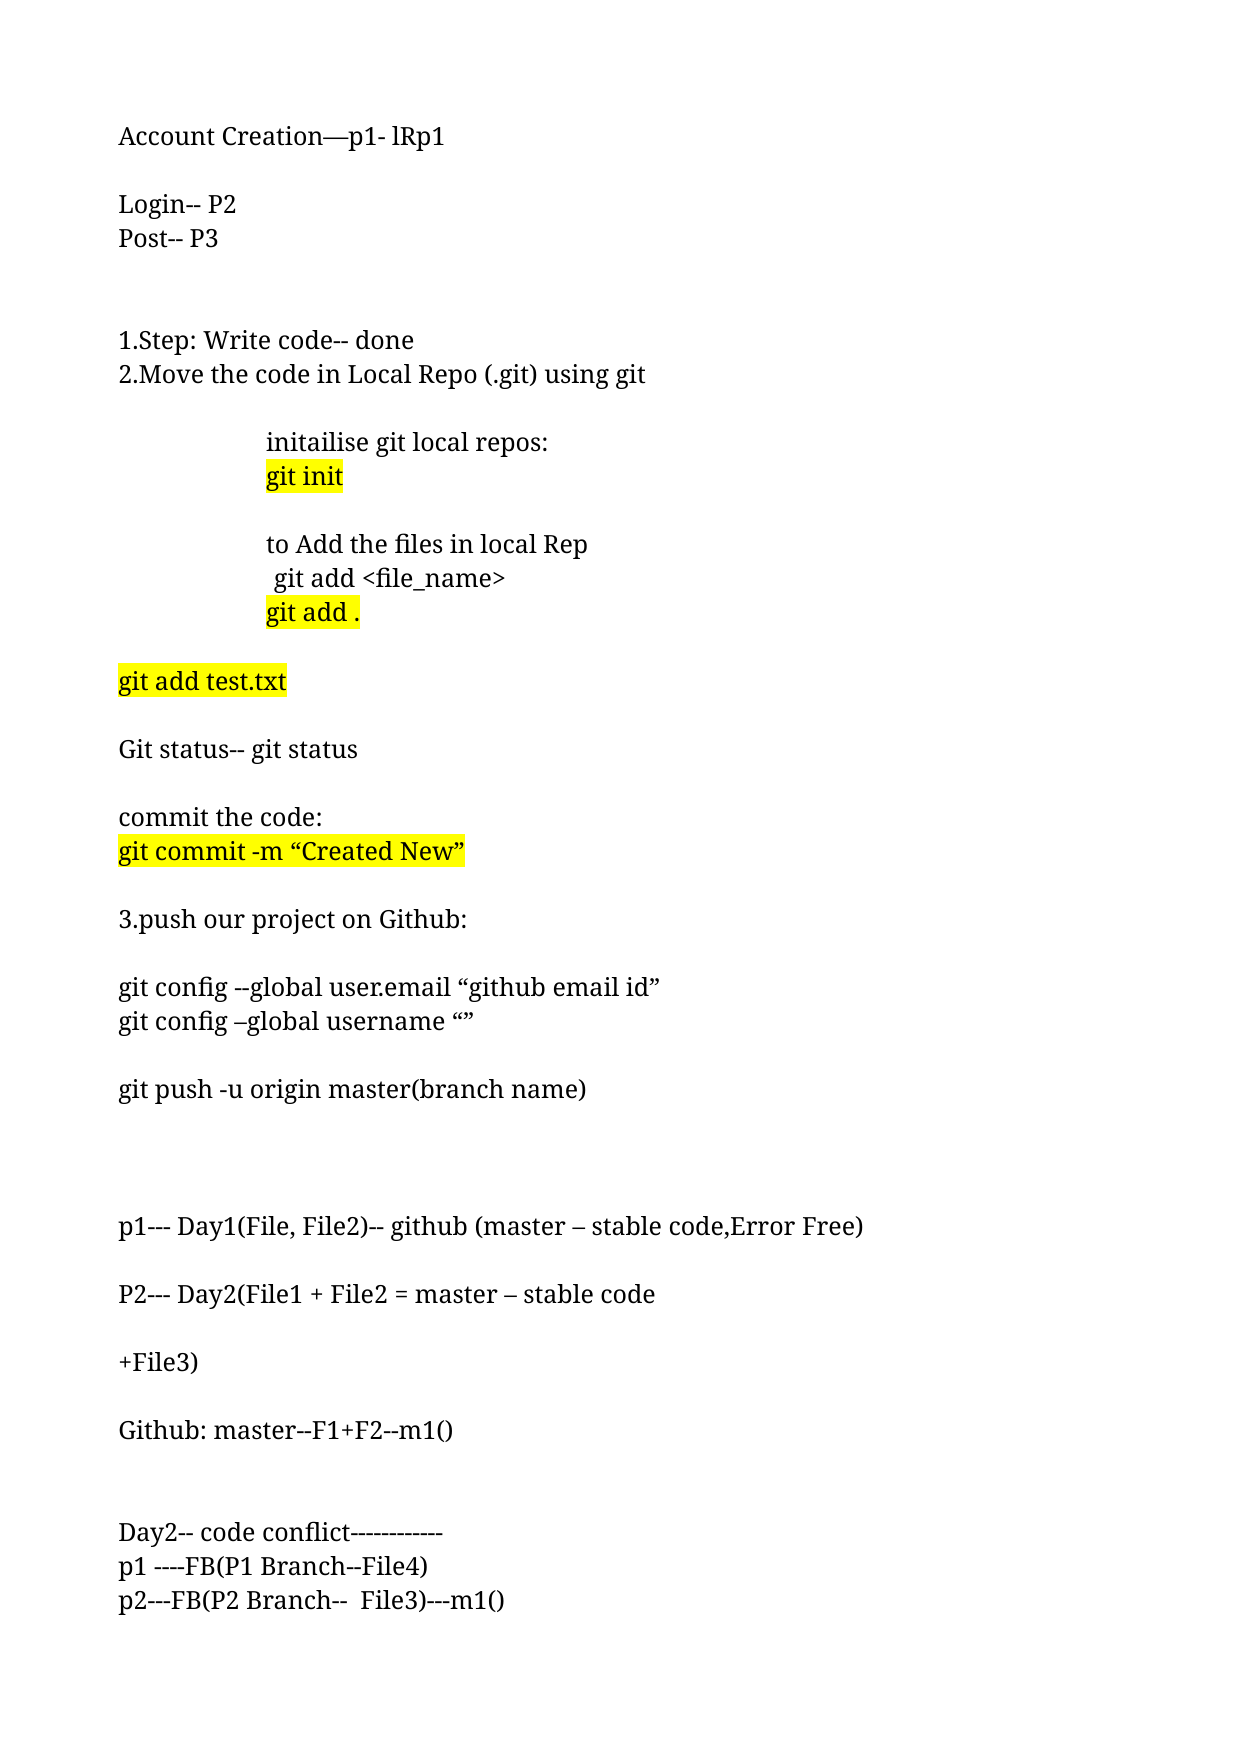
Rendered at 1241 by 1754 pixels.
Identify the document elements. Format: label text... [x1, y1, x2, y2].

text Day2-- code conflict------------ [118, 1515, 1122, 1549]
list push our project on Github: [118, 902, 1122, 936]
text git add <file_name> [118, 561, 1122, 595]
text Login-- P2 [118, 186, 1122, 220]
text +File3) [118, 1344, 1122, 1378]
text Github: master--F1+F2--m1() [118, 1412, 1122, 1447]
list Move the code in Local Repo (.git) using git [118, 357, 1122, 391]
text git commit -m “Created New” [118, 833, 1122, 867]
list Step: Write code-- done [118, 322, 1122, 357]
text initailise git local repos: [118, 425, 1122, 459]
text Git status-- git status [118, 731, 1122, 765]
text git init [118, 459, 1122, 493]
text commit the code: [118, 799, 1122, 833]
text git config –global username “” [118, 1004, 1122, 1038]
text to Add the files in local Rep [118, 527, 1122, 561]
text git add test.txt [118, 663, 1122, 697]
text p1 ----FB(P1 Branch--File4) [118, 1549, 1122, 1583]
text Account Creation—p1- lRp1 [118, 118, 1122, 152]
text p2---FB(P2 Branch-- File3)---m1() [118, 1583, 1122, 1617]
text Post-- P3 [118, 220, 1122, 254]
text git push -u origin master(branch name) [118, 1072, 1122, 1106]
text git config --global user.email “github email id” [118, 970, 1122, 1004]
text p1--- Day1(File, File2)-- github (master – stable code,Error Free) [118, 1208, 1122, 1242]
text git add . [118, 595, 1122, 629]
text P2--- Day2(File1 + File2 = master – stable code [118, 1276, 1122, 1310]
